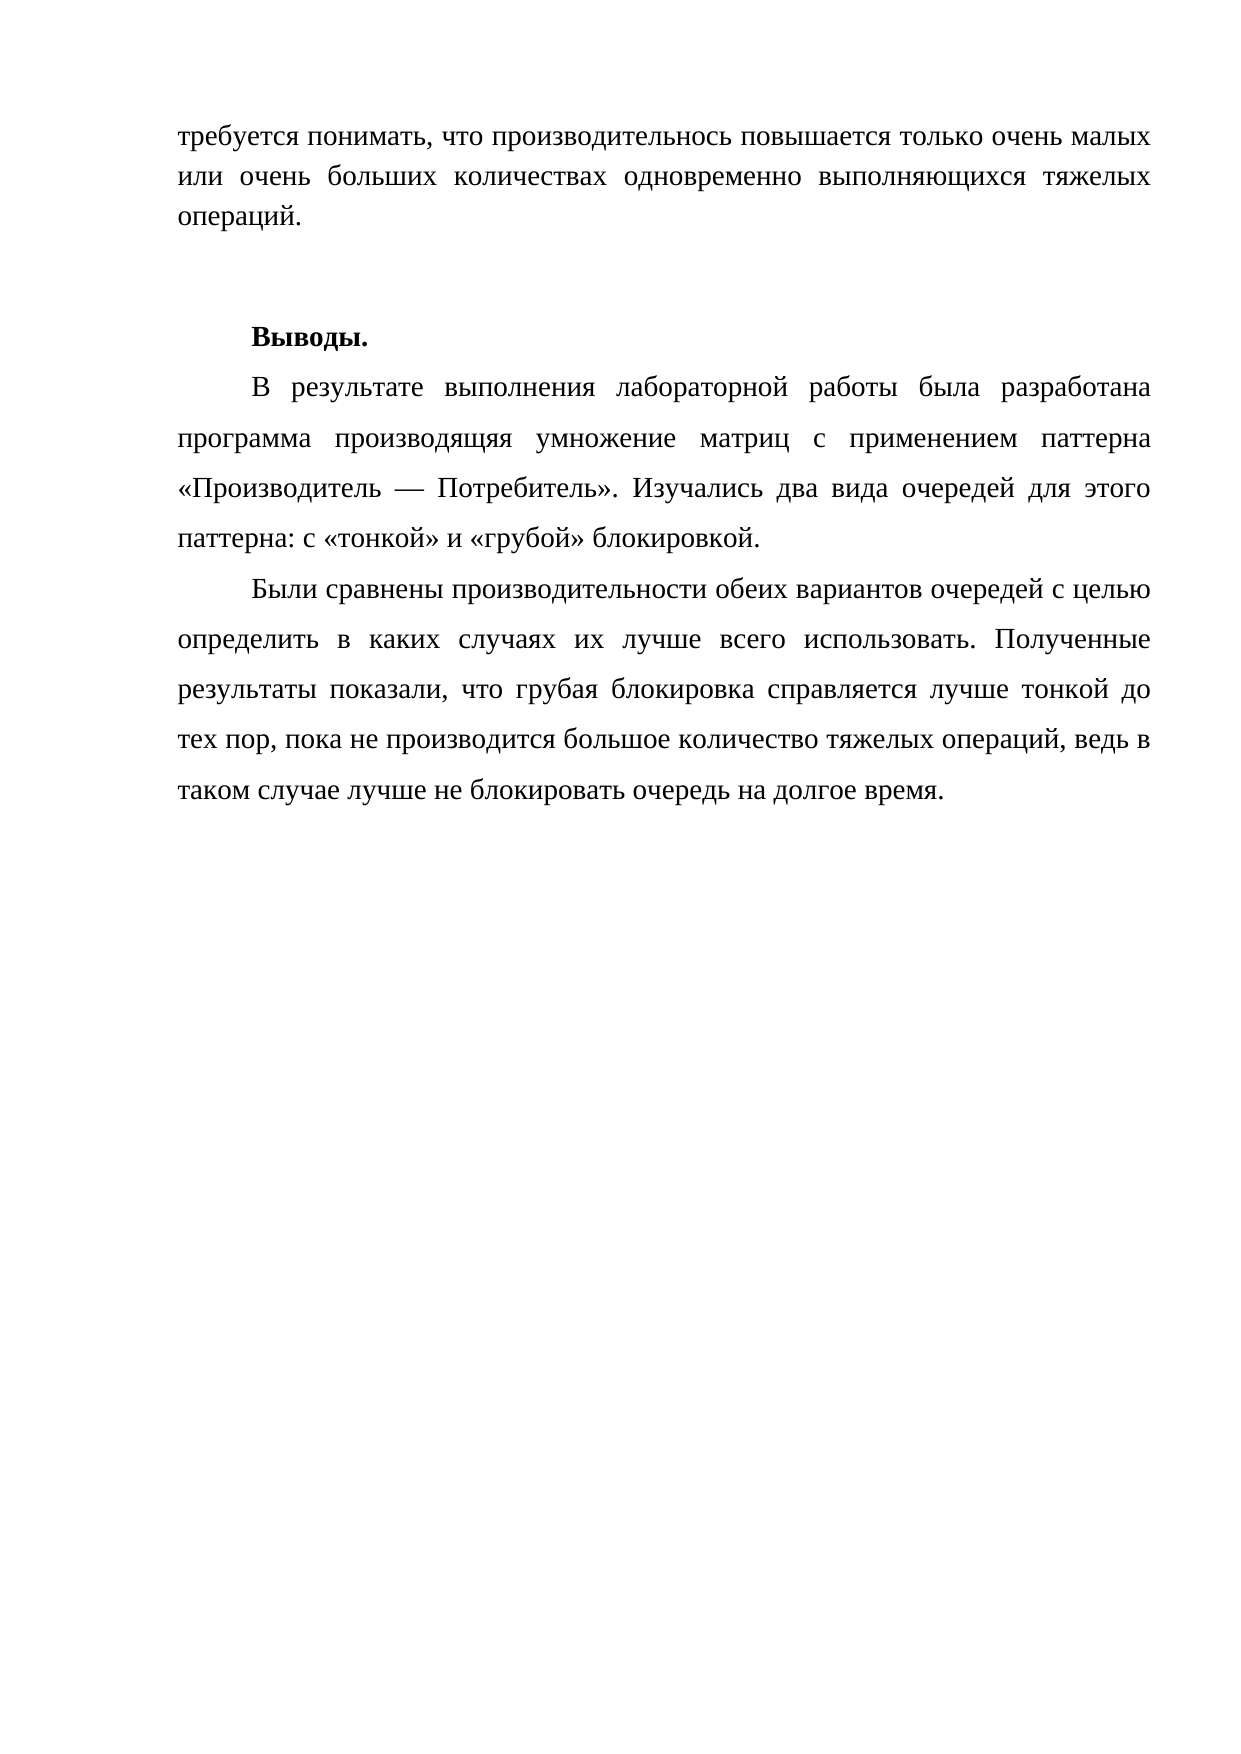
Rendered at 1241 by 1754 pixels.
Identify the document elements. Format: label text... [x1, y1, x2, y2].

text Были сравнены производительности обеих вариантов очередей с целью определить в каких случаях их лучше всего использовать. Полученные результаты показали, что грубая блокировка справляется лучше тонкой до тех пор, пока не производится большое количество тяжелых операций, ведь в таком случае лучше не блокировать очередь на долгое время. [177, 571, 1152, 806]
text Выводы. [177, 319, 1152, 353]
text требуется понимать, что производительнось повышается только очень малых или очень больших количествах одновременно выполняющихся тяжелых операций. [177, 118, 1152, 232]
text В результате выполнения лабораторной работы была разработана программа производящяя умножение матриц с применением паттерна «Производитель — Потребитель». Изучались два вида очередей для этого паттерна: с «тонкой» и «грубой» блокировкой. [177, 369, 1152, 554]
